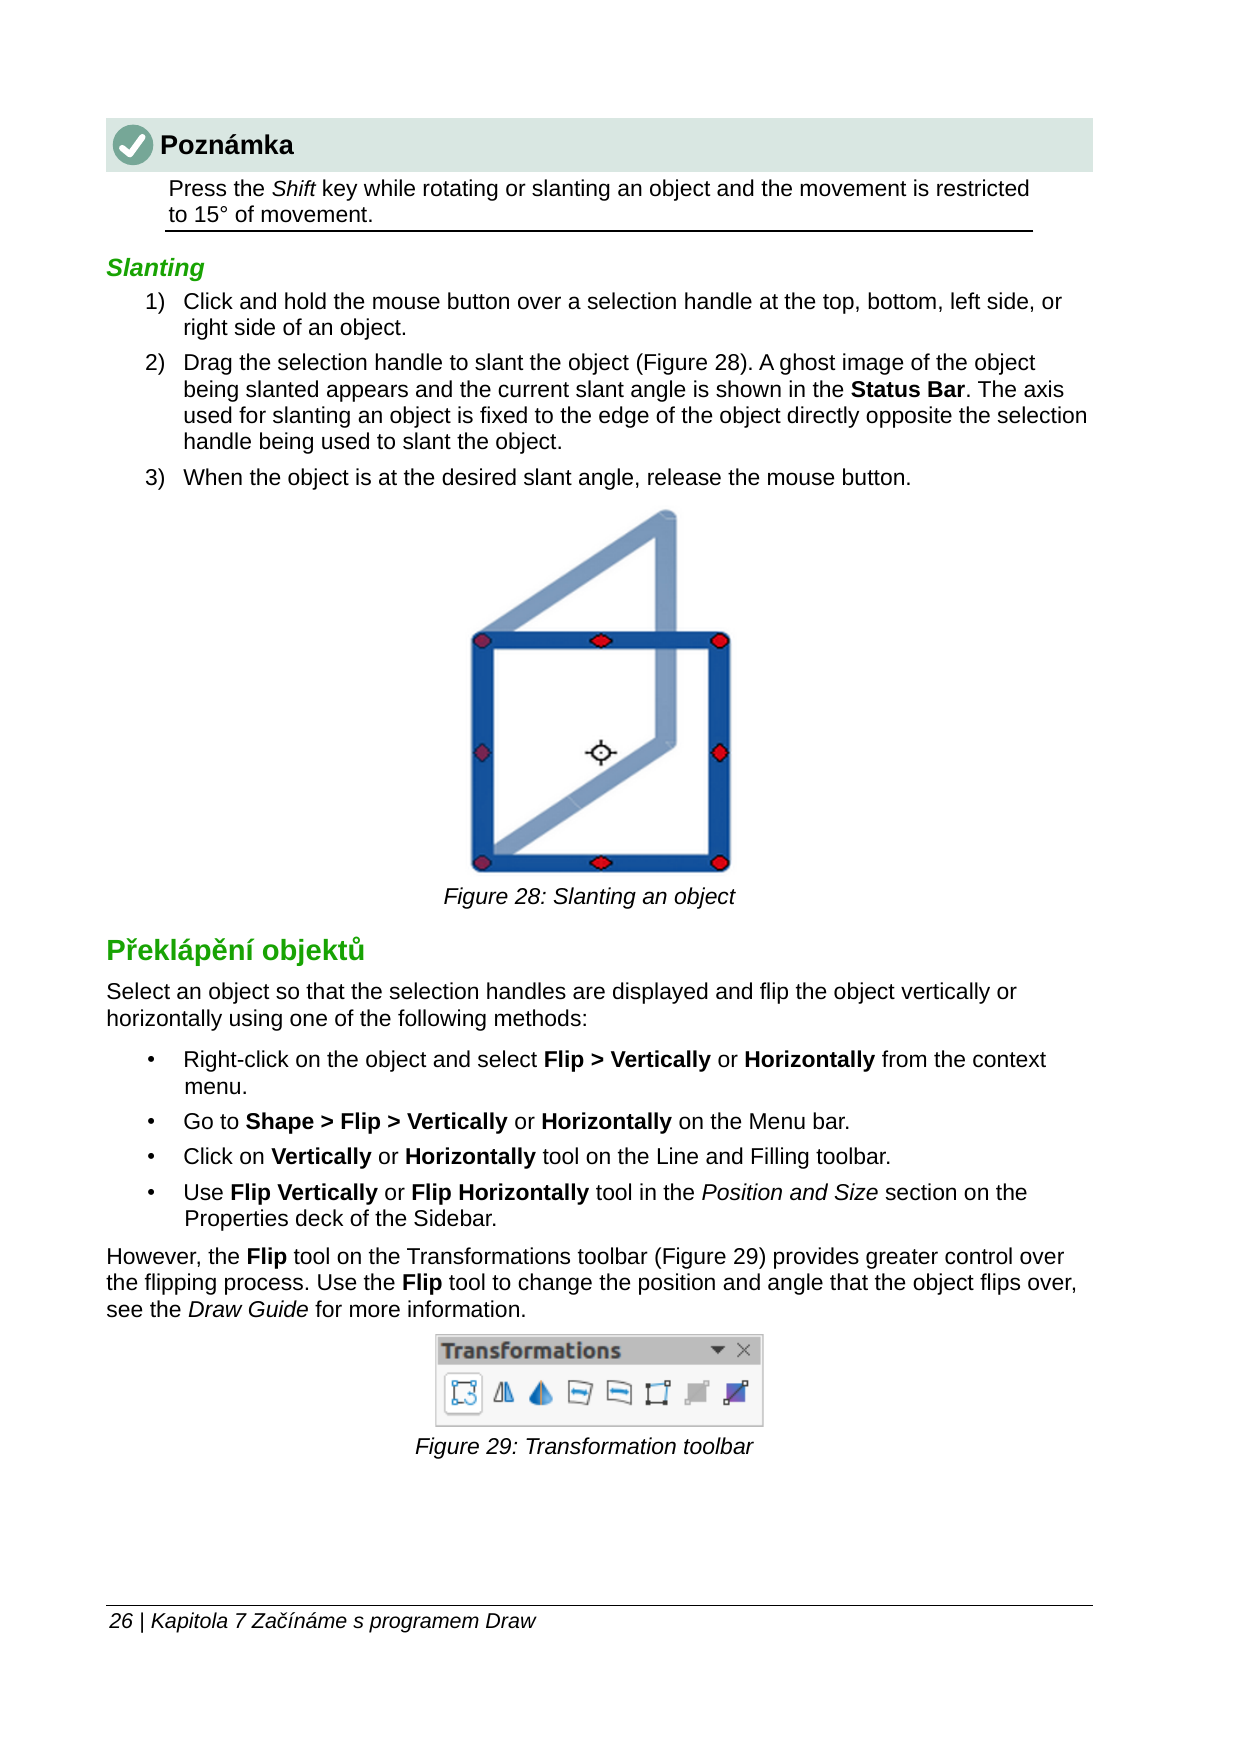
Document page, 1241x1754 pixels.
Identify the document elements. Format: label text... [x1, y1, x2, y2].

list When the object is at the desired slant angle, release the mouse button. [165, 463, 1093, 490]
list Use Flip Vertically or Flip Horizontally tool in the Position and Size section on the Properties deck of the Sidebar. [144, 1176, 1093, 1234]
picture [435, 1334, 764, 1427]
subtitle Překlápění objektů [106, 933, 1093, 967]
text Figure 29: Transformation toolbar [415, 1334, 784, 1459]
text Figure 28: Slanting an object [443, 502, 756, 909]
list Click on Vertically or Horizontally tool on the Line and Filling toolbar. [144, 1140, 1093, 1169]
subtitle Poznámka [106, 118, 1093, 172]
list Drag the selection handle to slant the object (Figure 28). A ghost image of the object being slanted appears and the current slant angle is shown in the Status Bar. The axis used for slanting an object is fixed to the edge of the object directly opposite the selection handle being used to slant the object. [165, 349, 1093, 455]
picture [452, 501, 747, 883]
list Select an object so that the selection handles are displayed and flip the object vertically or horizontally using one of the following methods: [106, 978, 1093, 1031]
text Press the Shift key while rotating or slanting an object and the movement is restricted to 15° of movement. [165, 172, 1033, 230]
list Go to Shape > Flip > Vertically or Horizontally on the Menu bar. [144, 1105, 1093, 1134]
list Click and hold the mouse button over a selection handle at the top, bottom, left side, or right side of an object. [165, 288, 1093, 340]
list Right-click on the object and select Flip > Vertically or Horizontally from the context menu. [144, 1043, 1093, 1099]
text However, the Flip tool on the Transformations toolbar (Figure 29) provides greater control over the flipping process. Use the Flip tool to change the position and angle that the object flips over, see the Draw Guide for more information. [106, 1243, 1093, 1322]
subtitle Slanting [106, 253, 1093, 282]
